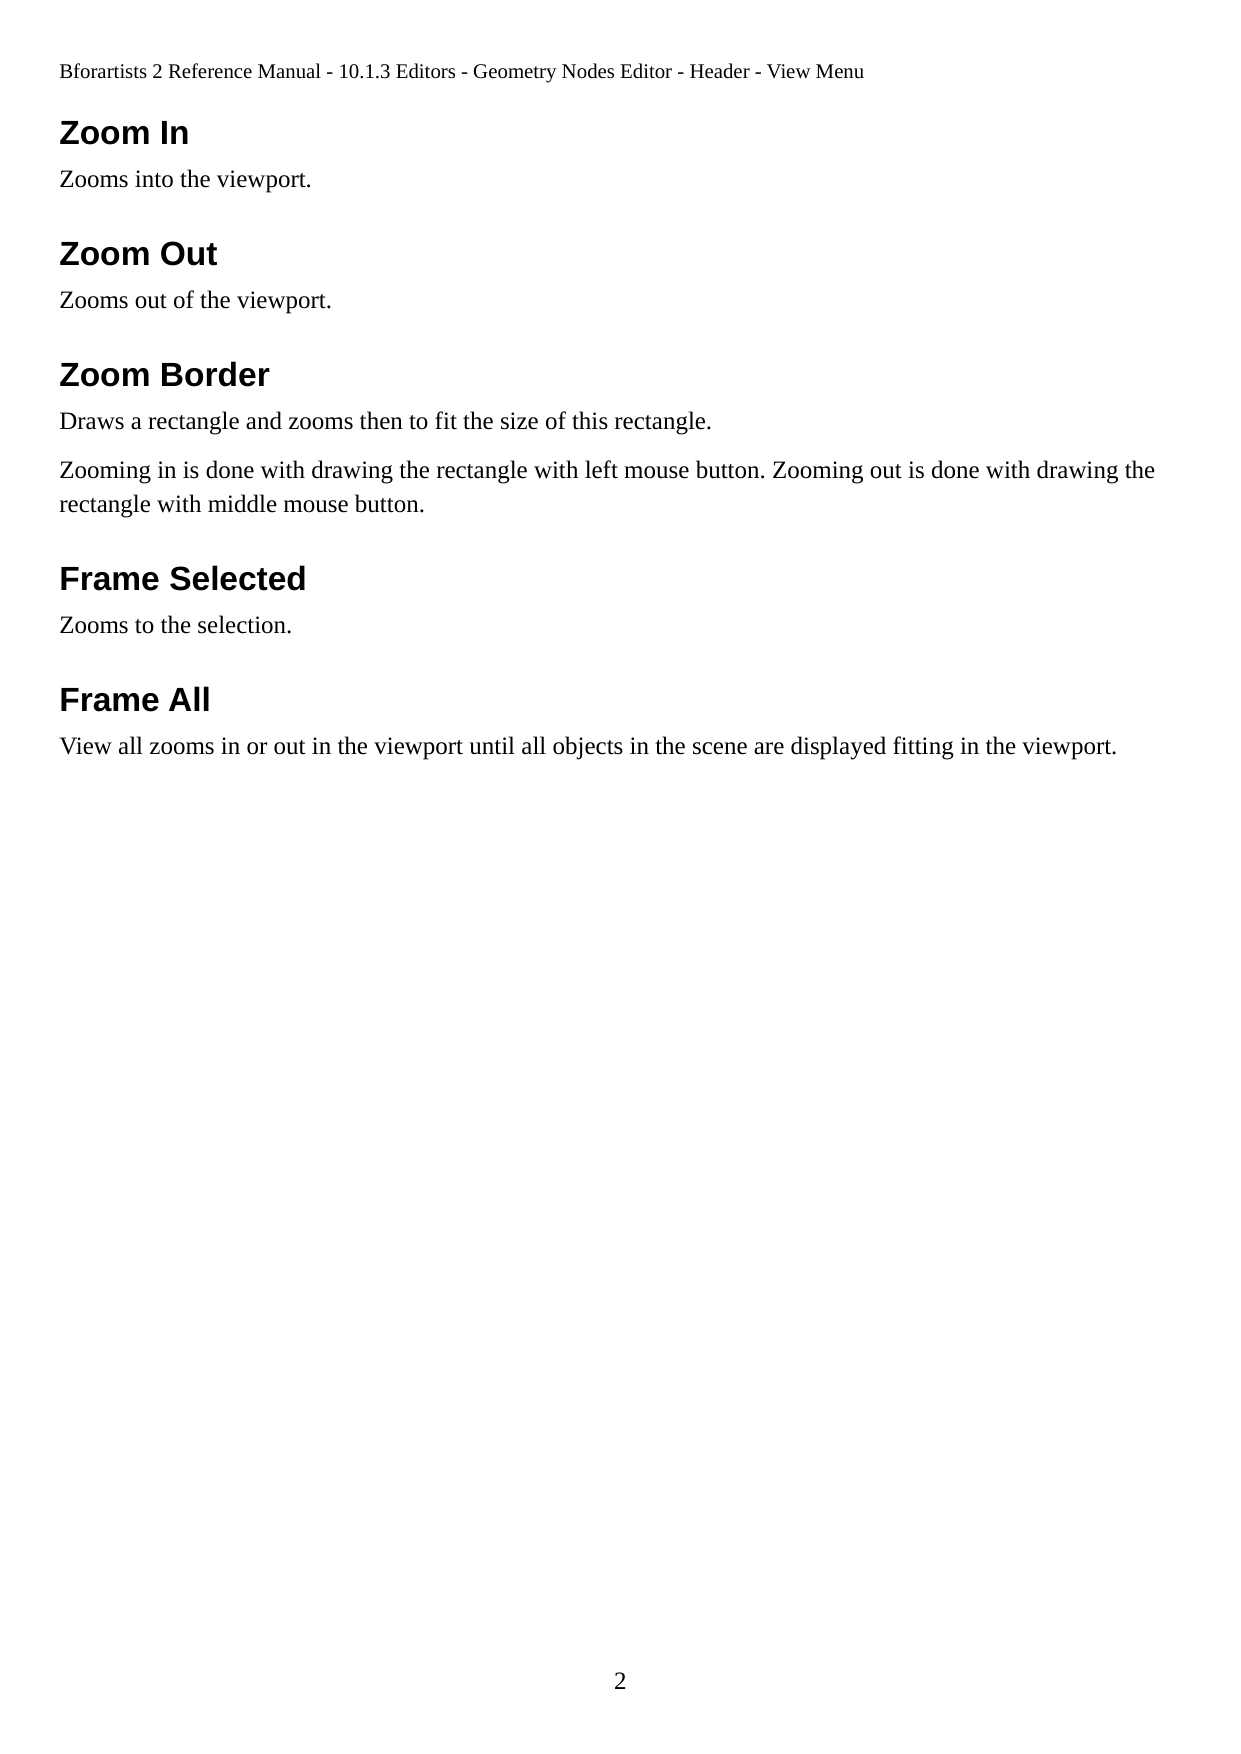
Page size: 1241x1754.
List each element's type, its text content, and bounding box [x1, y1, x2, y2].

text Zooms out of the viewport. [59, 285, 1181, 313]
subtitle Frame Selected [59, 559, 1181, 598]
text Draws a rectangle and zooms then to fit the size of this rectangle. [59, 406, 1181, 434]
subtitle Zoom In [59, 113, 1181, 151]
subtitle Zoom Border [59, 355, 1181, 393]
subtitle Zoom Out [59, 234, 1181, 272]
text Zooms into the viewport. [59, 164, 1181, 192]
subtitle Frame All [59, 680, 1181, 719]
text Zooms to the selection. [59, 610, 1181, 639]
text View all zooms in or out in the viewport until all objects in the scene are displayed fitting in the viewport. [59, 731, 1181, 760]
text Zooming in is done with drawing the rectangle with left mouse button. Zooming out is done with drawing the rectangle with middle mouse button. [59, 455, 1181, 518]
